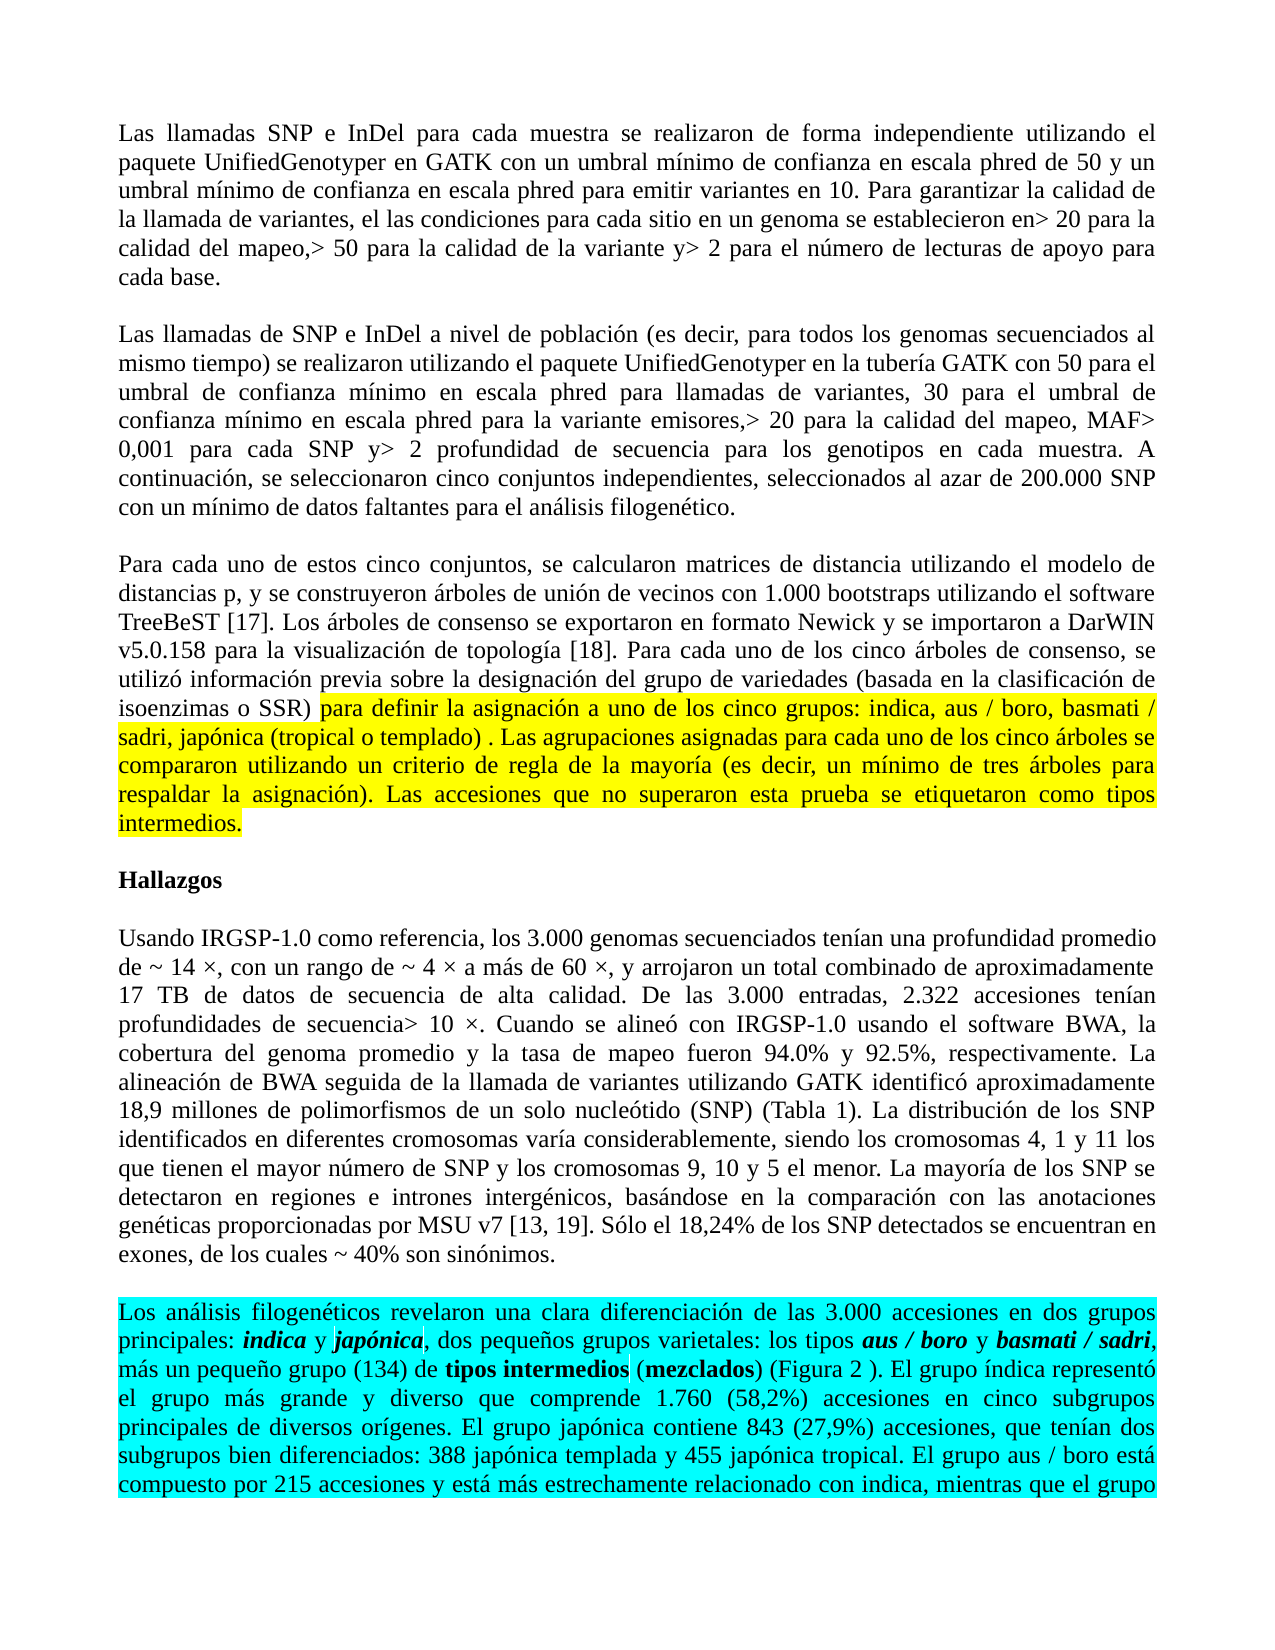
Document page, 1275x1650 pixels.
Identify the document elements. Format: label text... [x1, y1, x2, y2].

text Las llamadas SNP e InDel para cada muestra se realizaron de forma independiente utilizando el paquete UnifiedGenotyper en GATK con un umbral mínimo de confianza en escala phred de 50 y un umbral mínimo de confianza en escala phred para emitir variantes en 10. Para garantizar la calidad de la llamada de variantes, el las condiciones para cada sitio en un genoma se establecieron en> 20 para la calidad del mapeo,> 50 para la calidad de la variante y> 2 para el número de lecturas de apoyo para cada base. [118, 118, 1157, 291]
text Las llamadas de SNP e InDel a nivel de población (es decir, para todos los genomas secuenciados al mismo tiempo) se realizaron utilizando el paquete UnifiedGenotyper en la tubería GATK con 50 para el umbral de confianza mínimo en escala phred para llamadas de variantes, 30 para el umbral de confianza mínimo en escala phred para la variante emisores,> 20 para la calidad del mapeo, MAF> 0,001 para cada SNP y> 2 profundidad de secuencia para los genotipos en cada muestra. A continuación, se seleccionaron cinco conjuntos independientes, seleccionados al azar de 200.000 SNP con un mínimo de datos faltantes para el análisis filogenético. [118, 319, 1157, 521]
text Para cada uno de estos cinco conjuntos, se calcularon matrices de distancia utilizando el modelo de distancias p, y se construyeron árboles de unión de vecinos con 1.000 bootstraps utilizando el software TreeBeST [17]. Los árboles de consenso se exportaron en formato Newick y se importaron a DarWIN v5.0.158 para la visualización de topología [18]. Para cada uno de los cinco árboles de consenso, se utilizó información previa sobre la designación del grupo de variedades (basada en la clasificación de isoenzimas o SSR) para definir la asignación a uno de los cinco grupos: indica, aus / boro, basmati / sadri, japónica (tropical o templado) . Las agrupaciones asignadas para cada uno de los cinco árboles se compararon utilizando un criterio de regla de la mayoría (es decir, un mínimo de tres árboles para respaldar la asignación). Las accesiones que no superaron esta prueba se etiquetaron como tipos intermedios. [118, 549, 1157, 837]
text Hallazgos [118, 866, 1157, 894]
text Los análisis filogenéticos revelaron una clara diferenciación de las 3.000 accesiones en dos grupos principales: indica y japónica, dos pequeños grupos varietales: los tipos aus / boro y basmati / sadri, más un pequeño grupo (134) de tipos intermedios (mezclados) (Figura 2 ). El grupo índica representó el grupo más grande y diverso que comprende 1.760 (58,2%) accesiones en cinco subgrupos principales de diversos orígenes. El grupo japónica contiene 843 (27,9%) accesiones, que tenían dos subgrupos bien diferenciados: 388 japónica templada y 455 japónica tropical. El grupo aus / boro está compuesto por 215 accesiones y está más estrechamente relacionado con indica, mientras que el grupo [118, 1297, 1157, 1498]
text Usando IRGSP-1.0 como referencia, los 3.000 genomas secuenciados tenían una profundidad promedio de ~ 14 ×, con un rango de ~ 4 × a más de 60 ×, y arrojaron un total combinado de aproximadamente 17 TB de datos de secuencia de alta calidad. De las 3.000 entradas, 2.322 accesiones tenían profundidades de secuencia> 10 ×. Cuando se alineó con IRGSP-1.0 usando el software BWA, la cobertura del genoma promedio y la tasa de mapeo fueron 94.0% y 92.5%, respectivamente. La alineación de BWA seguida de la llamada de variantes utilizando GATK identificó aproximadamente 18,9 millones de polimorfismos de un solo nucleótido (SNP) (Tabla 1). La distribución de los SNP identificados en diferentes cromosomas varía considerablemente, siendo los cromosomas 4, 1 y 11 los que tienen el mayor número de SNP y los cromosomas 9, 10 y 5 el menor. La mayoría de los SNP se detectaron en regiones e intrones intergénicos, basándose en la comparación con las anotaciones genéticas proporcionadas por MSU v7 [13, 19]. Sólo el 18,24% de los SNP detectados se encuentran en exones, de los cuales ~ 40% son sinónimos. [118, 923, 1157, 1268]
